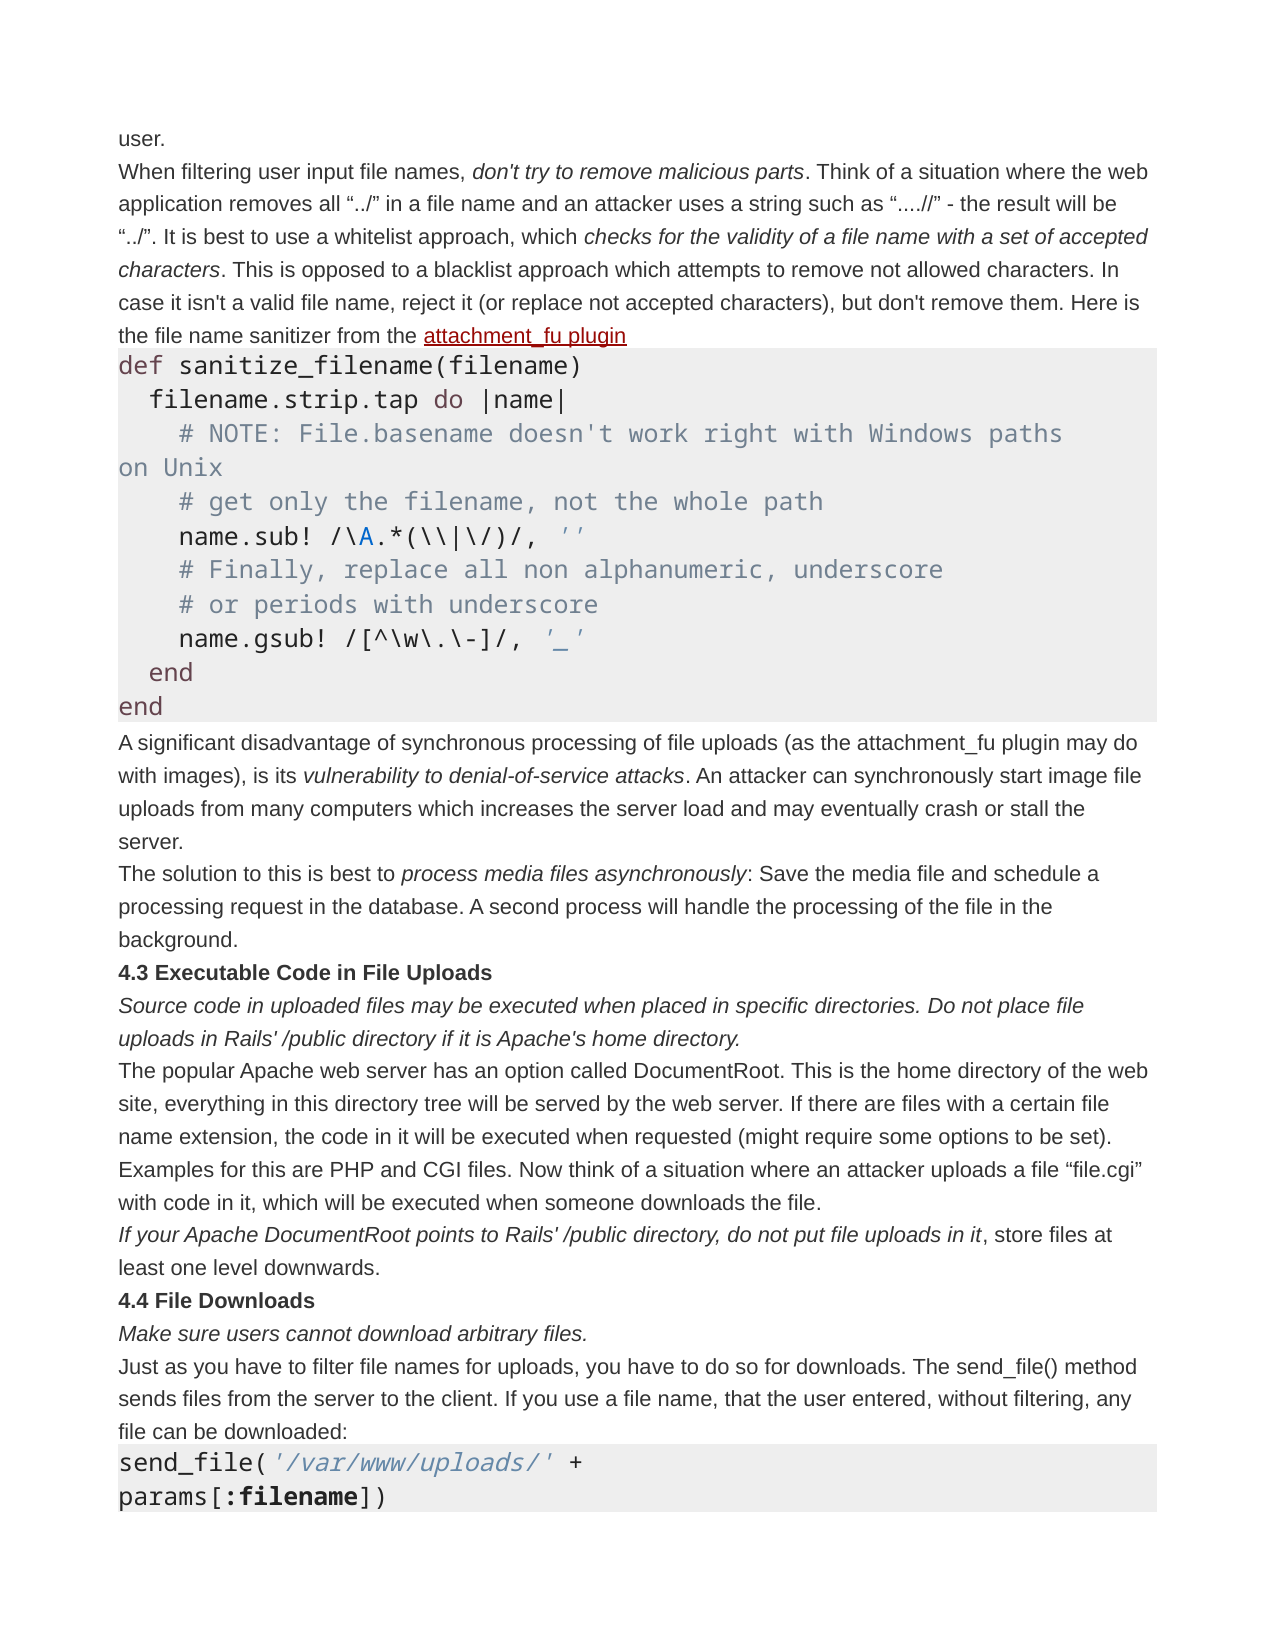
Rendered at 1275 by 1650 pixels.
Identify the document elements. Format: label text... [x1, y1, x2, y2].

text Source code in uploaded files may be executed when placed in specific directories. Do not place file uploads in Rails' /public directory if it is Apache's home directory. [118, 985, 1157, 1051]
subtitle 4.3 Executable Code in File Uploads [118, 952, 1157, 985]
text The solution to this is best to process media files asynchronously: Save the media file and schedule a processing request in the database. A second process will handle the processing of the file in the background. [118, 854, 1157, 952]
text Just as you have to filter file names for uploads, you have to do so for downloads. The send_file() method sends files from the server to the client. If you use a file name, that the user entered, without filtering, any file can be downloaded: [118, 1346, 1157, 1444]
text Make sure users cannot download arbitrary files. [118, 1313, 1157, 1346]
table_header send_file('/var/www/uploads/' + params[:filename]) [118, 1444, 777, 1512]
table_header def sanitize_filename(filename) filename.strip.tap do |name| # NOTE: File.basename doesn't work right with Windows paths on Unix # get only the filename, not the whole path name.sub! /\A.*(\\|\/)/, '' # Finally, replace all non alphanumeric, underscore # or periods with underscore name.gsub! /[^\w\.\-]/, '_' end end [118, 348, 1070, 722]
text A significant disadvantage of synchronous processing of file uploads (as the attachment_fu plugin may do with images), is its vulnerability to denial-of-service attacks. An attacker can synchronously start image file uploads from many computers which increases the server load and may eventually crash or stall the server. [118, 722, 1157, 854]
text When filtering user input file names, don't try to remove malicious parts. Think of a situation where the web application removes all “../” in a file name and an attacker uses a string such as “....//” - the result will be “../”. It is best to use a whitelist approach, which checks for the validity of a file name with a set of accepted characters. This is opposed to a blacklist approach which attempts to remove not allowed characters. In case it isn't a valid file name, reject it (or replace not accepted characters), but don't remove them. Here is the file name sanitizer from the attachment_fu plugin [118, 151, 1157, 348]
text user. [118, 118, 1157, 151]
text The popular Apache web server has an option called DocumentRoot. This is the home directory of the web site, everything in this directory tree will be served by the web server. If there are files with a certain file name extension, the code in it will be executed when requested (might require some options to be set). Examples for this are PHP and CGI files. Now think of a situation where an attacker uploads a file “file.cgi” with code in it, which will be executed when someone downloads the file. [118, 1051, 1157, 1215]
text If your Apache DocumentRoot points to Rails' /public directory, do not put file uploads in it, store files at least one level downwards. [118, 1215, 1157, 1280]
subtitle 4.4 File Downloads [118, 1280, 1157, 1313]
